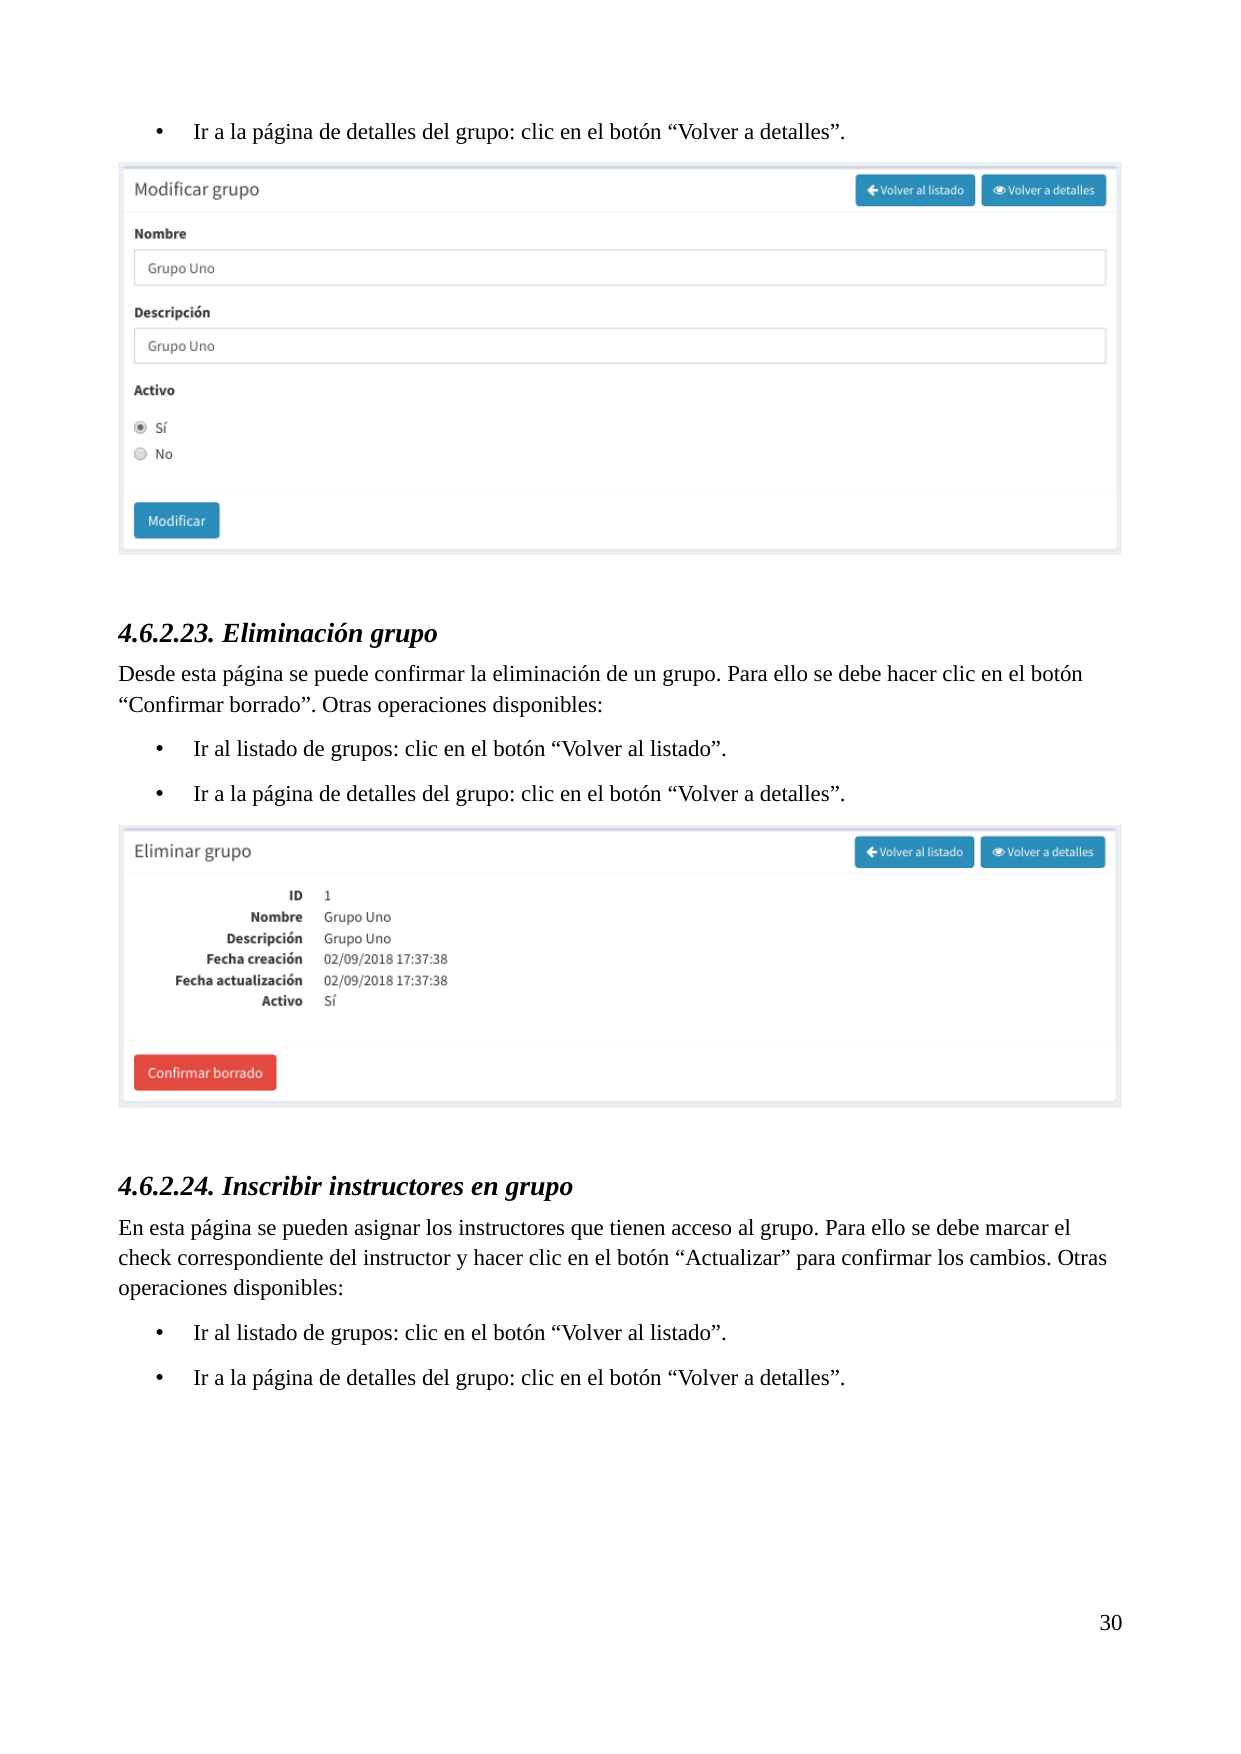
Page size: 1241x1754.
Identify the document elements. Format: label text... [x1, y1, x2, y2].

picture [118, 162, 1123, 555]
list Ir a la página de detalles del grupo: clic en el botón “Volver a detalles”. [156, 1363, 1122, 1390]
text Desde esta página se puede confirmar la eliminación de un grupo. Para ello se debe hacer clic en el botón “Confirmar borrado”. Otras operaciones disponibles: [118, 661, 1122, 717]
list Ir al listado de grupos: clic en el botón “Volver al listado”. [156, 1319, 1122, 1345]
list Ir a la página de detalles del grupo: clic en el botón “Volver a detalles”. [156, 780, 1122, 807]
picture [118, 825, 1123, 1108]
text En esta página se pueden asignar los instructores que tienen acceso al grupo. Para ello se debe marcar el check correspondiente del instructor y hacer clic en el botón “Actualizar” para confirmar los cambios. Otras operaciones disponibles: [118, 1213, 1122, 1300]
list Ir al listado de grupos: clic en el botón “Volver al listado”. [156, 736, 1122, 762]
subtitle 4.6.2.23. Eliminación grupo [118, 616, 1122, 648]
list Ir a la página de detalles del grupo: clic en el botón “Volver a detalles”. [156, 118, 1122, 144]
subtitle 4.6.2.24. Inscribir instructores en grupo [118, 1169, 1122, 1201]
